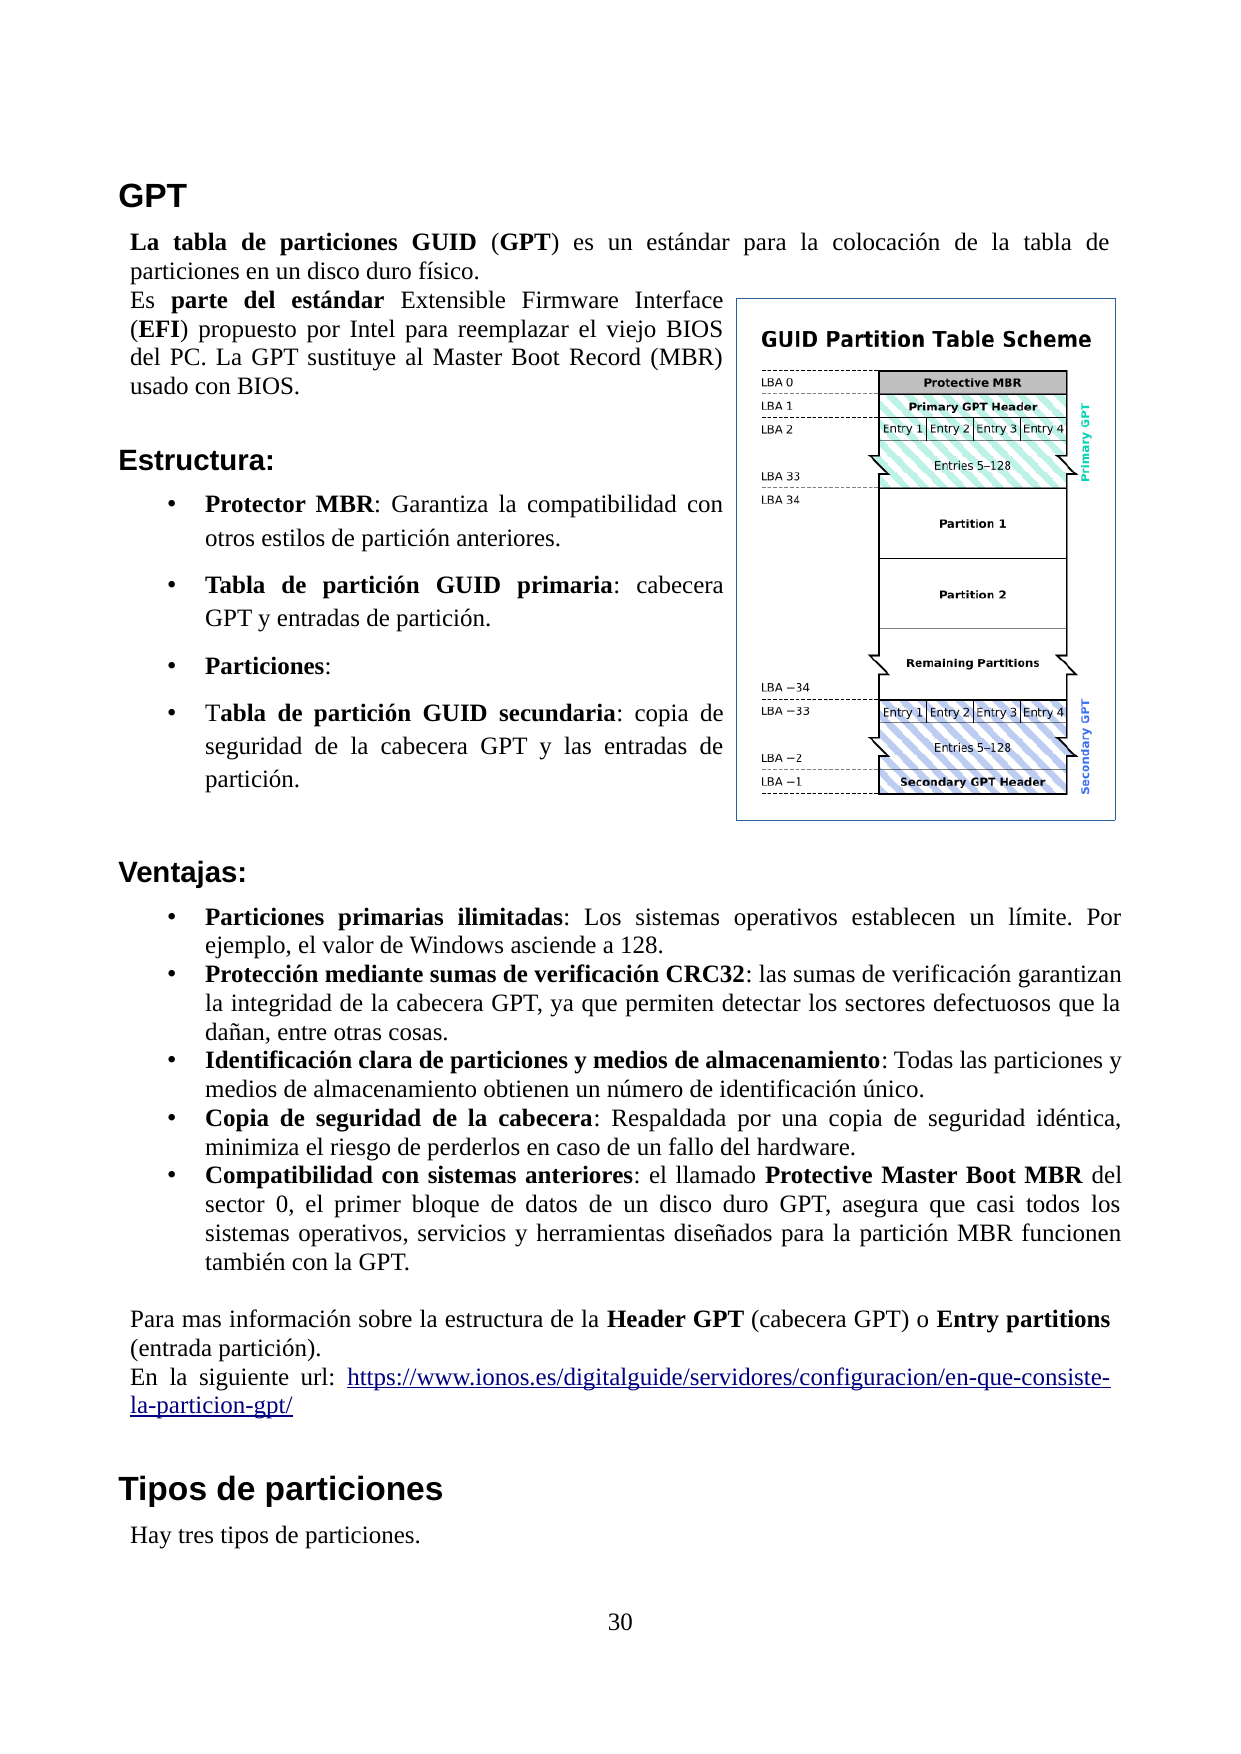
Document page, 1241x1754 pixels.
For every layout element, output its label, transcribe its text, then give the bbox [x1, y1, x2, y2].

text La tabla de particiones GUID (GPT) es un estándar para la colocación de la tabla de particiones en un disco duro físico. [130, 227, 1110, 285]
list Tabla de partición GUID secundaria: copia de seguridad de la cabecera GPT y las entradas de partición. [167, 698, 736, 793]
subtitle Ventajas: [118, 855, 1122, 889]
list Compatibilidad con sistemas anteriores: el llamado Protective Master Boot MBR del sector 0, el primer bloque de datos de un disco duro GPT, asegura que casi todos los sistemas operativos, servicios y herramientas diseñados para la partición MBR funcionen también con la GPT. [167, 1160, 1122, 1275]
subtitle Tipos de particiones [118, 1469, 1122, 1507]
subtitle GPT [118, 176, 1122, 215]
picture [738, 300, 1113, 817]
list Protector MBR: Garantiza la compatibilidad con otros estilos de partición anteriores. [167, 489, 736, 551]
subtitle Estructura: [118, 443, 736, 477]
list Protección mediante sumas de verificación CRC32: las sumas de verificación garantizan la integridad de la cabecera GPT, ya que permiten detectar los sectores defectuosos que la dañan, entre otras cosas. [167, 959, 1122, 1045]
list Identificación clara de particiones y medios de almacenamiento: Todas las particiones y medios de almacenamiento obtienen un número de identificación único. [167, 1045, 1122, 1103]
list Tabla de partición GUID primaria: cabecera GPT y entradas de partición. [167, 570, 736, 632]
list Copia de seguridad de la cabecera: Respaldada por una copia de seguridad idéntica, minimiza el riesgo de perderlos en caso de un fallo del hardware. [167, 1103, 1122, 1160]
text Para mas información sobre la estructura de la Header GPT (cabecera GPT) o Entry partitions (entrada partición). [130, 1304, 1110, 1362]
text Hay tres tipos de particiones. [130, 1520, 1110, 1549]
text [737, 299, 1115, 820]
list Particiones: [167, 651, 736, 679]
text Es parte del estándar Extensible Firmware Interface (EFI) propuesto por Intel para reemplazar el viejo BIOS del PC. La GPT sustituye al Master Boot Record (MBR) usado con BIOS. [130, 285, 1115, 400]
list Particiones primarias ilimitadas: Los sistemas operativos establecen un límite. Por ejemplo, el valor de Windows asciende a 128. [167, 902, 1122, 959]
text En la siguiente url: https://www.ionos.es/digitalguide/servidores/configuracion/en-que-consiste-la-particion-gpt/ [130, 1362, 1110, 1419]
